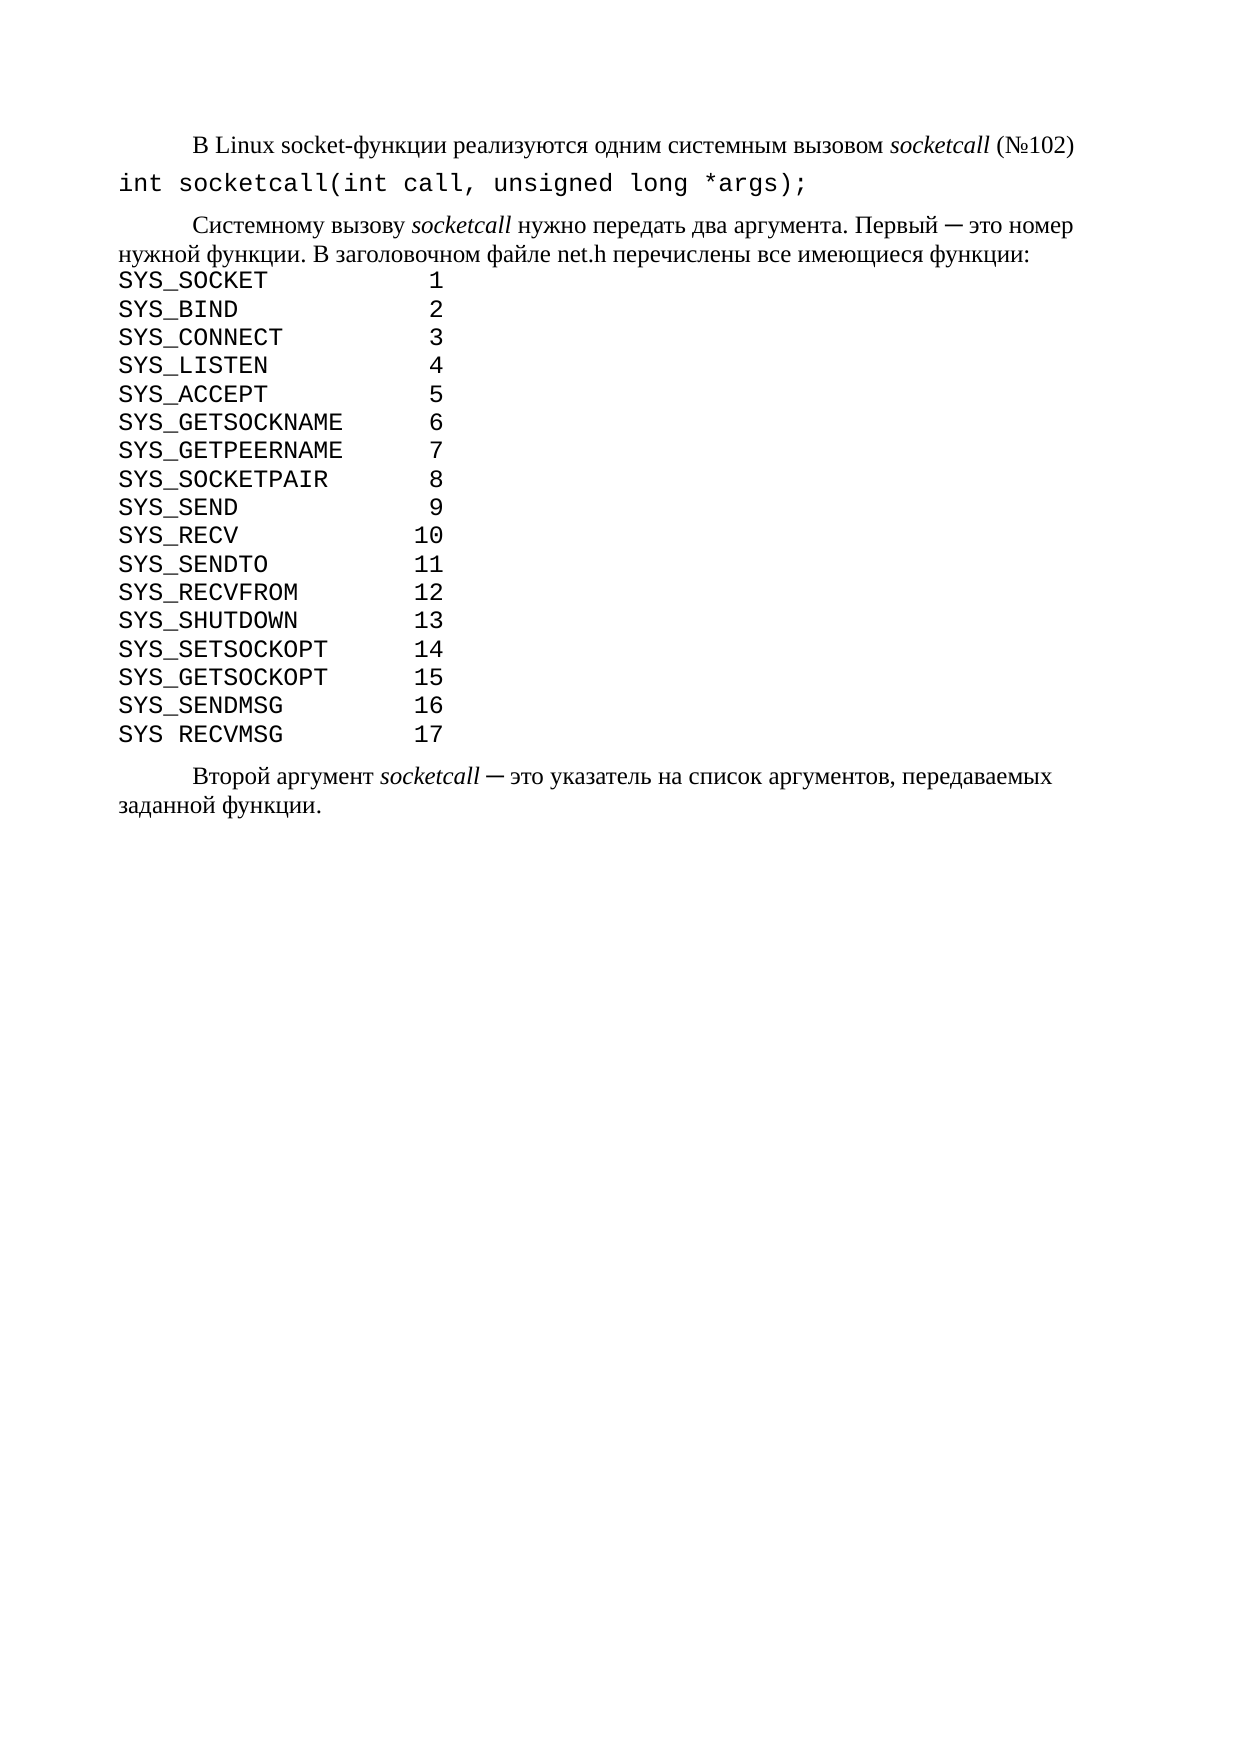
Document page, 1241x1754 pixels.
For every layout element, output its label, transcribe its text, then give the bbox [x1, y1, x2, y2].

text Системному вызову socketcall нужно передать два аргумента. Первый ─ это номер нужной функции. В заголовочном файле net.h перечислены все имеющиеся функции: [118, 211, 1122, 268]
text Второй аргумент socketcall ─ это указатель на список аргументов, передаваемых заданной функции. [118, 761, 1122, 819]
text SYS_SHUTDOWN 13 [118, 608, 1122, 636]
text SYS_SETSOCKOPT 14 [118, 636, 1122, 665]
text SYS_SENDTO 11 [118, 551, 1122, 580]
text SYS_ACCEPT 5 [118, 381, 1122, 410]
text SYS_RECV 10 [118, 523, 1122, 551]
text SYS_CONNECT 3 [118, 325, 1122, 353]
text SYS_GETSOCKOPT 15 [118, 665, 1122, 693]
text SYS_RECVFROM 12 [118, 580, 1122, 608]
text SYS_SENDMSG 16 [118, 693, 1122, 721]
text SYS_SOCKETPAIR 8 [118, 466, 1122, 495]
text SYS_LISTEN 4 [118, 353, 1122, 381]
text В Linux socket-функции реализуются одним системным вызовом socketcall (№102) [118, 130, 1122, 159]
text SYS_GETSOCKNAME 6 [118, 410, 1122, 438]
text int socketcall(int call, unsigned long *args); [118, 170, 1122, 199]
text SYS RECVMSG 17 [118, 721, 1122, 750]
text SYS_SOCKET 1 [118, 268, 1122, 296]
text SYS_GETPEERNAME 7 [118, 438, 1122, 466]
text SYS_BIND 2 [118, 296, 1122, 325]
text SYS_SEND 9 [118, 495, 1122, 523]
